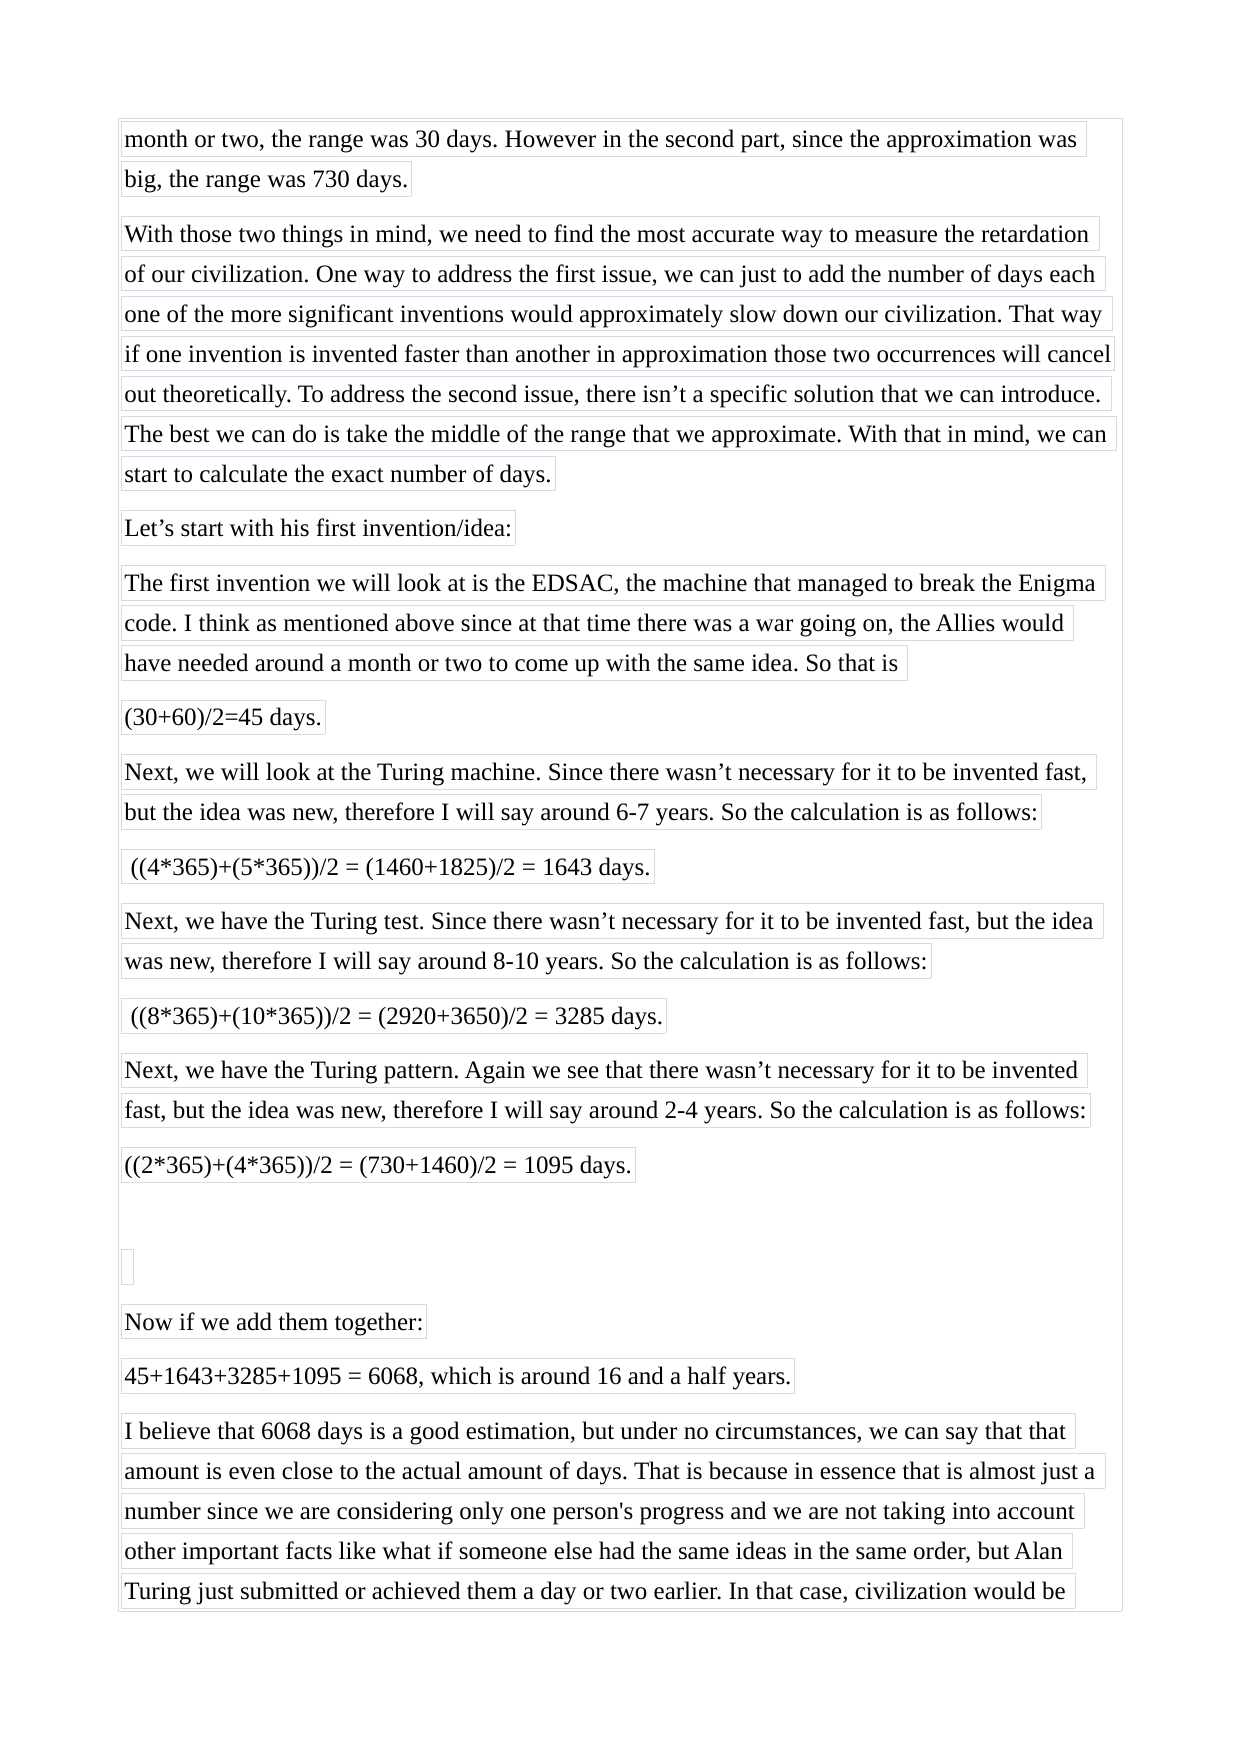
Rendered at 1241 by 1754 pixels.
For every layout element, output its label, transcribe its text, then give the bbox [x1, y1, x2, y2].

text Let’s start with his first invention/idea: [119, 507, 1122, 545]
text Now if we add them together: [119, 1301, 1122, 1338]
text ((2*365)+(4*365))/2 = (730+1460)/2 = 1095 days. [119, 1144, 1122, 1182]
text I believe that 6068 days is a good estimation, but under no circumstances, we can say that that amount is even close to the actual amount of days. That is because in essence that is almost just a number since we are considering only one person's progress and we are not taking into account other important facts like what if someone else had the same ideas in the same order, but Alan Turing just submitted or achieved them a day or two earlier. In that case, civilization would be [119, 1410, 1122, 1611]
text Next, we have the Turing test. Since there wasn’t necessary for it to be invented fast, but the idea was new, therefore I will say around 8-10 years. So the calculation is as follows: [119, 900, 1122, 978]
text (30+60)/2=45 days. [119, 696, 1122, 734]
text The first invention we will look at is the EDSAC, the machine that managed to break the Enigma code. I think as mentioned above since at that time there was a war going on, the Allies would have needed around a month or two to come up with the same idea. So that is [119, 562, 1122, 680]
text month or two, the range was 30 days. However in the second part, since the approximation was big, the range was 730 days. [119, 119, 1122, 196]
text Next, we will look at the Turing machine. Since there wasn’t necessary for it to be invented fast, but the idea was new, therefore I will say around 6-7 years. So the calculation is as follows: [119, 751, 1122, 829]
text Next, we have the Turing pattern. Again we see that there wasn’t necessary for it to be invented fast, but the idea was new, therefore I will say around 2-4 years. So the calculation is as follows: [119, 1049, 1122, 1127]
text With those two things in mind, we need to find the most accurate way to measure the retardation of our civilization. One way to address the first issue, we can just to add the number of days each one of the more significant inventions would approximately slow down our civilization. That way if one invention is invented faster than another in approximation those two occurrences will cancel out theoretically. To address the second issue, there isn’t a specific solution that we can introduce. The best we can do is take the middle of the range that we approximate. With that in mind, we can start to calculate the exact number of days. [119, 213, 1122, 491]
text 45+1643+3285+1095 = 6068, which is around 16 and a half years. [119, 1355, 1122, 1393]
text ((8*365)+(10*365))/2 = (2920+3650)/2 = 3285 days. [119, 995, 1122, 1033]
text ((4*365)+(5*365))/2 = (1460+1825)/2 = 1643 days. [119, 846, 1122, 883]
